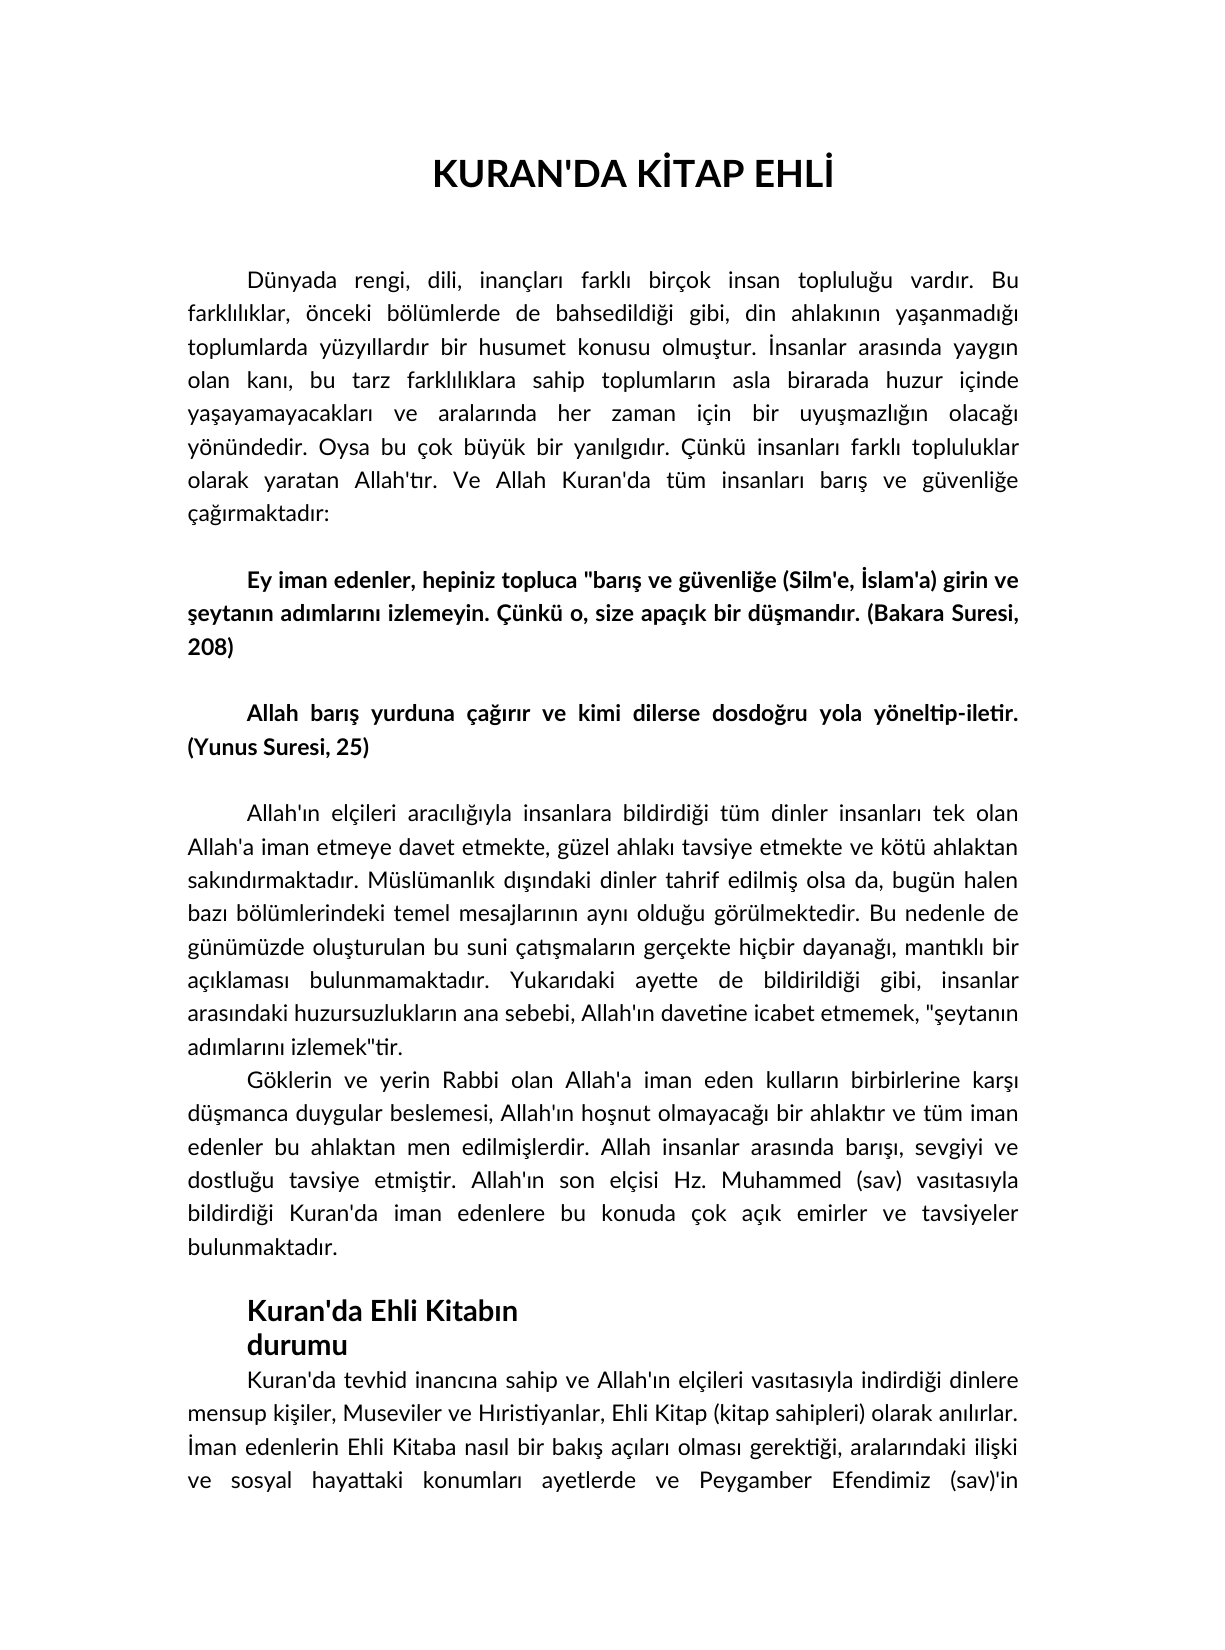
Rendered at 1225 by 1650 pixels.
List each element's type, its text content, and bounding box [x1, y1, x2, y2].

text Allah'ın elçileri aracılığıyla insanlara bildirdiği tüm dinler insanları tek olan Allah'a iman etmeye davet etmekte, güzel ahlakı tavsiye etmekte ve kötü ahlaktan sakındırmaktadır. Müslümanlık dışındaki dinler tahrif edilmiş olsa da, bugün halen bazı bölümlerindeki temel mesajlarının aynı olduğu görülmektedir. Bu nedenle de günümüzde oluşturulan bu suni çatışmaların gerçekte hiçbir dayanağı, mantıklı bir açıklaması bulunmamaktadır. Yukarıdaki ayette de bildirildiği gibi, insanlar arasındaki huzursuzlukların ana sebebi, Allah'ın davetine icabet etmemek, "şeytanın adımlarını izlemek"tir. [187, 795, 1020, 1062]
text Kuran'da Ehli Kitabın [187, 1295, 1020, 1328]
text KURAN'DA KİTAP EHLİ [187, 150, 1020, 195]
text Göklerin ve yerin Rabbi olan Allah'a iman eden kulların birbirlerine karşı düşmanca duygular beslemesi, Allah'ın hoşnut olmayacağı bir ahlaktır ve tüm iman edenler bu ahlaktan men edilmişlerdir. Allah insanlar arasında barışı, sevgiyi ve dostluğu tavsiye etmiştir. Allah'ın son elçisi Hz. Muhammed (sav) vasıtasıyla bildirdiği Kuran'da iman edenlere bu konuda çok açık emirler ve tavsiyeler bulunmaktadır. [187, 1062, 1020, 1262]
text Dünyada rengi, dili, inançları farklı birçok insan topluluğu vardır. Bu farklılıklar, önceki bölümlerde de bahsedildiği gibi, din ahlakının yaşanmadığı toplumlarda yüzyıllardır bir husumet konusu olmuştur. İnsanlar arasında yaygın olan kanı, bu tarz farklılıklara sahip toplumların asla birarada huzur içinde yaşayamayacakları ve aralarında her zaman için bir uyuşmazlığın olacağı yönündedir. Oysa bu çok büyük bir yanılgıdır. Çünkü insanları farklı topluluklar olarak yaratan Allah'tır. Ve Allah Kuran'da tüm insanları barış ve güvenliğe çağırmaktadır: [187, 262, 1020, 528]
text Ey iman edenler, hepiniz topluca "barış ve güvenliğe (Silm'e, İslam'a) girin ve şeytanın adımlarını izlemeyin. Çünkü o, size apaçık bir düşmandır. (Bakara Suresi, 208) [187, 562, 1020, 662]
text Allah barış yurduna çağırır ve kimi dilerse dosdoğru yola yöneltip-iletir. (Yunus Suresi, 25) [187, 695, 1020, 762]
text Kuran'da tevhid inancına sahip ve Allah'ın elçileri vasıtasıyla indirdiği dinlere mensup kişiler, Museviler ve Hıristiyanlar, Ehli Kitap (kitap sahipleri) olarak anılırlar. İman edenlerin Ehli Kitaba nasıl bir bakış açıları olması gerektiği, aralarındaki ilişki ve sosyal hayattaki konumları ayetlerde ve Peygamber Efendimiz (sav)'in [187, 1362, 1020, 1495]
text durumu [187, 1328, 1020, 1362]
